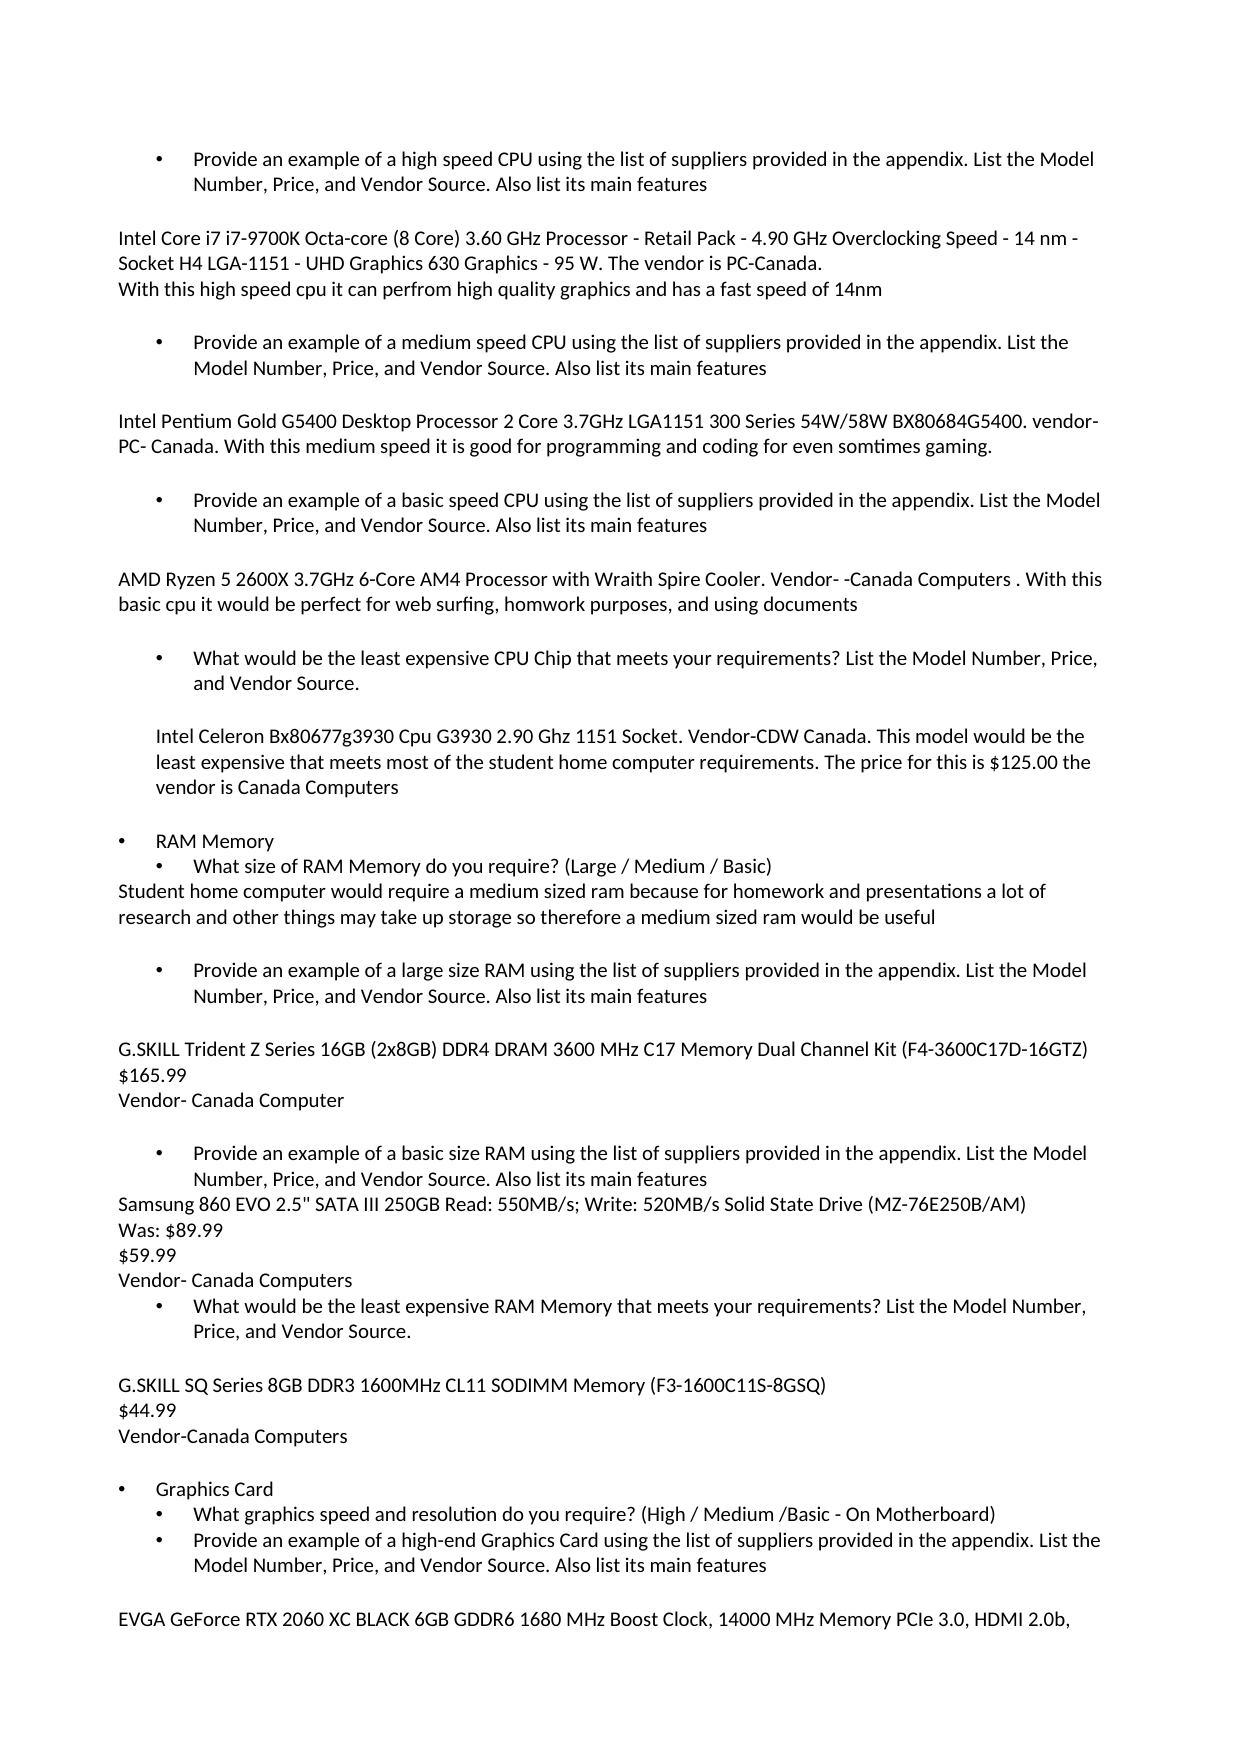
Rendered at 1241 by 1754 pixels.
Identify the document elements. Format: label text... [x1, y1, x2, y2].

text With this high speed cpu it can perfrom high quality graphics and has a fast speed of 14nm [118, 276, 1122, 301]
list Provide an example of a basic speed CPU using the list of suppliers provided in the appendix. List the Model Number, Price, and Vendor Source. Also list its main features [156, 487, 1122, 538]
list Graphics Card [118, 1476, 1122, 1502]
list Provide an example of a high speed CPU using the list of suppliers provided in the appendix. List the Model Number, Price, and Vendor Source. Also list its main features [156, 146, 1122, 197]
text Samsung 860 EVO 2.5" SATA III 250GB Read: 550MB/s; Write: 520MB/s Solid State Drive (MZ-76E250B/AM) [118, 1191, 1122, 1217]
text Was: $89.99 [118, 1217, 1122, 1242]
text EVGA GeForce RTX 2060 XC BLACK 6GB GDDR6 1680 MHz Boost Clock, 14000 MHz Memory PCIe 3.0, HDMI 2.0b, [118, 1606, 1122, 1631]
text Student home computer would require a medium sized ram because for homework and presentations a lot of research and other things may take up storage so therefore a medium sized ram would be useful [118, 879, 1122, 929]
list Provide an example of a high-end Graphics Card using the list of suppliers provided in the appendix. List the Model Number, Price, and Vendor Source. Also list its main features [156, 1527, 1122, 1578]
text Vendor- Canada Computers [118, 1268, 1122, 1293]
text G.SKILL SQ Series 8GB DDR3 1600MHz CL11 SODIMM Memory (F3-1600C11S-8GSQ) [118, 1372, 1122, 1397]
text Intel Celeron Bx80677g3930 Cpu G3930 2.90 Ghz 1151 Socket. Vendor-CDW Canada. This model would be the least expensive that meets most of the student home computer requirements. The price for this is $125.00 the vendor is Canada Computers [156, 723, 1122, 800]
list What graphics speed and resolution do you require? (High / Medium /Basic - On Motherboard) [156, 1502, 1122, 1527]
list What size of RAM Memory do you require? (Large / Medium / Basic) [156, 853, 1122, 879]
text $165.99 [118, 1062, 1122, 1087]
text AMD Ryzen 5 2600X 3.7GHz 6-Core AM4 Processor with Wraith Spire Cooler. Vendor- -Canada Computers . With this basic cpu it would be perfect for web surfing, homwork purposes, and using documents [118, 566, 1122, 617]
list Provide an example of a medium speed CPU using the list of suppliers provided in the appendix. List the Model Number, Price, and Vendor Source. Also list its main features [156, 329, 1122, 380]
list Provide an example of a basic size RAM using the list of suppliers provided in the appendix. List the Model Number, Price, and Vendor Source. Also list its main features [156, 1141, 1122, 1191]
list RAM Memory [118, 828, 1122, 853]
text Intel Core i7 i7-9700K Octa-core (8 Core) 3.60 GHz Processor - Retail Pack - 4.90 GHz Overclocking Speed - 14 nm - Socket H4 LGA-1151 - UHD Graphics 630 Graphics - 95 W. The vendor is PC-Canada. [118, 225, 1122, 276]
list Provide an example of a large size RAM using the list of suppliers provided in the appendix. List the Model Number, Price, and Vendor Source. Also list its main features [156, 957, 1122, 1008]
text G.SKILL Trident Z Series 16GB (2x8GB) DDR4 DRAM 3600 MHz C17 Memory Dual Channel Kit (F4-3600C17D-16GTZ) [118, 1036, 1122, 1062]
text Vendor-Canada Computers [118, 1423, 1122, 1448]
text $59.99 [118, 1242, 1122, 1268]
text Intel Pentium Gold G5400 Desktop Processor 2 Core 3.7GHz LGA1151 300 Series 54W/58W BX80684G5400. vendor-PC- Canada. With this medium speed it is good for programming and coding for even somtimes gaming. [118, 408, 1122, 459]
list What would be the least expensive CPU Chip that meets your requirements? List the Model Number, Price, and Vendor Source. [156, 645, 1122, 696]
list What would be the least expensive RAM Memory that meets your requirements? List the Model Number, Price, and Vendor Source. [156, 1293, 1122, 1344]
text Vendor- Canada Computer [118, 1087, 1122, 1113]
text $44.99 [118, 1397, 1122, 1423]
